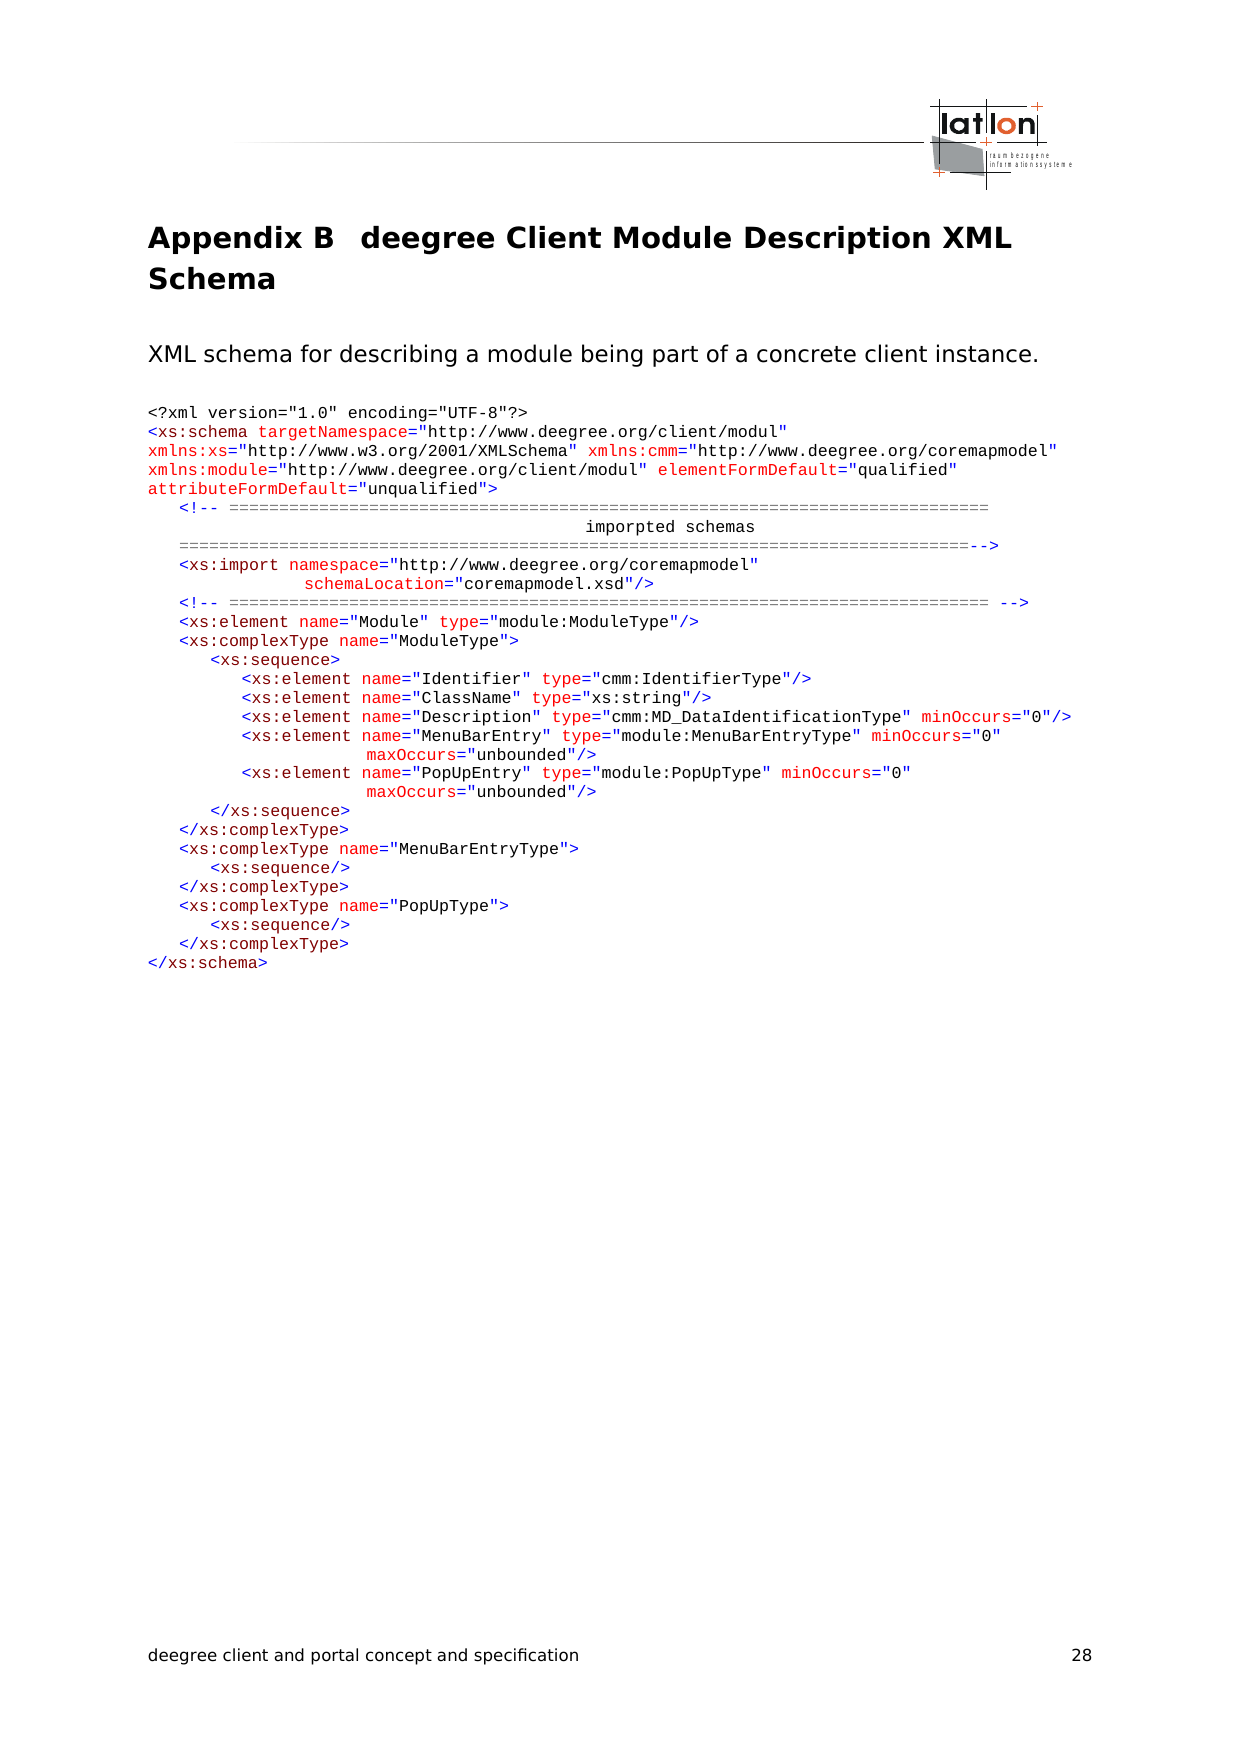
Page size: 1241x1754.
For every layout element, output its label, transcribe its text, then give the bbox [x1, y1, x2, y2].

text <xs:sequence/> [148, 917, 1092, 936]
text schemaLocation="coremapmodel.xsd"/> [148, 575, 1092, 594]
text <xs:complexType name="ModuleType"> [148, 632, 1092, 651]
text maxOccurs="unbounded"/> [148, 784, 1092, 803]
text <xs:schema targetNamespace="http://www.deegree.org/client/modul" xmlns:xs="http://www.w3.org/2001/XMLSchema" xmlns:cmm="http://www.deegree.org/coremapmodel" xmlns:module="http://www.deegree.org/client/modul" elementFormDefault="qualified" attributeFormDefault="unqualified"> [148, 424, 1092, 499]
text <xs:complexType name="MenuBarEntryType"> [148, 841, 1092, 860]
text ===============================================================================--> [148, 537, 1092, 556]
text </xs:sequence> [148, 803, 1092, 822]
text <xs:element name="Identifier" type="cmm:IdentifierType"/> [148, 670, 1092, 689]
text <xs:sequence> [148, 651, 1092, 670]
text <xs:import namespace="http://www.deegree.org/coremapmodel" [148, 556, 1092, 575]
text </xs:schema> [148, 954, 1092, 973]
text XML schema for describing a module being part of a concrete client instance. [148, 341, 1092, 367]
subtitle deegree Client Module Description XML Schema [148, 221, 1092, 297]
text imporpted schemas [148, 518, 1092, 537]
text <xs:element name="Description" type="cmm:MD_DataIdentificationType" minOccurs="0"/> [148, 708, 1092, 727]
text <xs:complexType name="PopUpType"> [148, 898, 1092, 917]
text <xs:sequence/> [148, 860, 1092, 879]
text <xs:element name="ClassName" type="xs:string"/> [148, 689, 1092, 708]
text </xs:complexType> [148, 879, 1092, 898]
text maxOccurs="unbounded"/> [148, 746, 1092, 765]
text <xs:element name="Module" type="module:ModuleType"/> [148, 613, 1092, 632]
text <!-- ============================================================================ [148, 499, 1092, 518]
text <xs:element name="MenuBarEntry" type="module:MenuBarEntryType" minOccurs="0" [148, 727, 1092, 746]
text <xs:element name="PopUpEntry" type="module:PopUpType" minOccurs="0" [148, 765, 1092, 784]
text </xs:complexType> [148, 822, 1092, 841]
text <?xml version="1.0" encoding="UTF-8"?> [148, 405, 1092, 424]
text </xs:complexType> [148, 936, 1092, 954]
text <!-- ============================================================================ --> [148, 594, 1092, 613]
